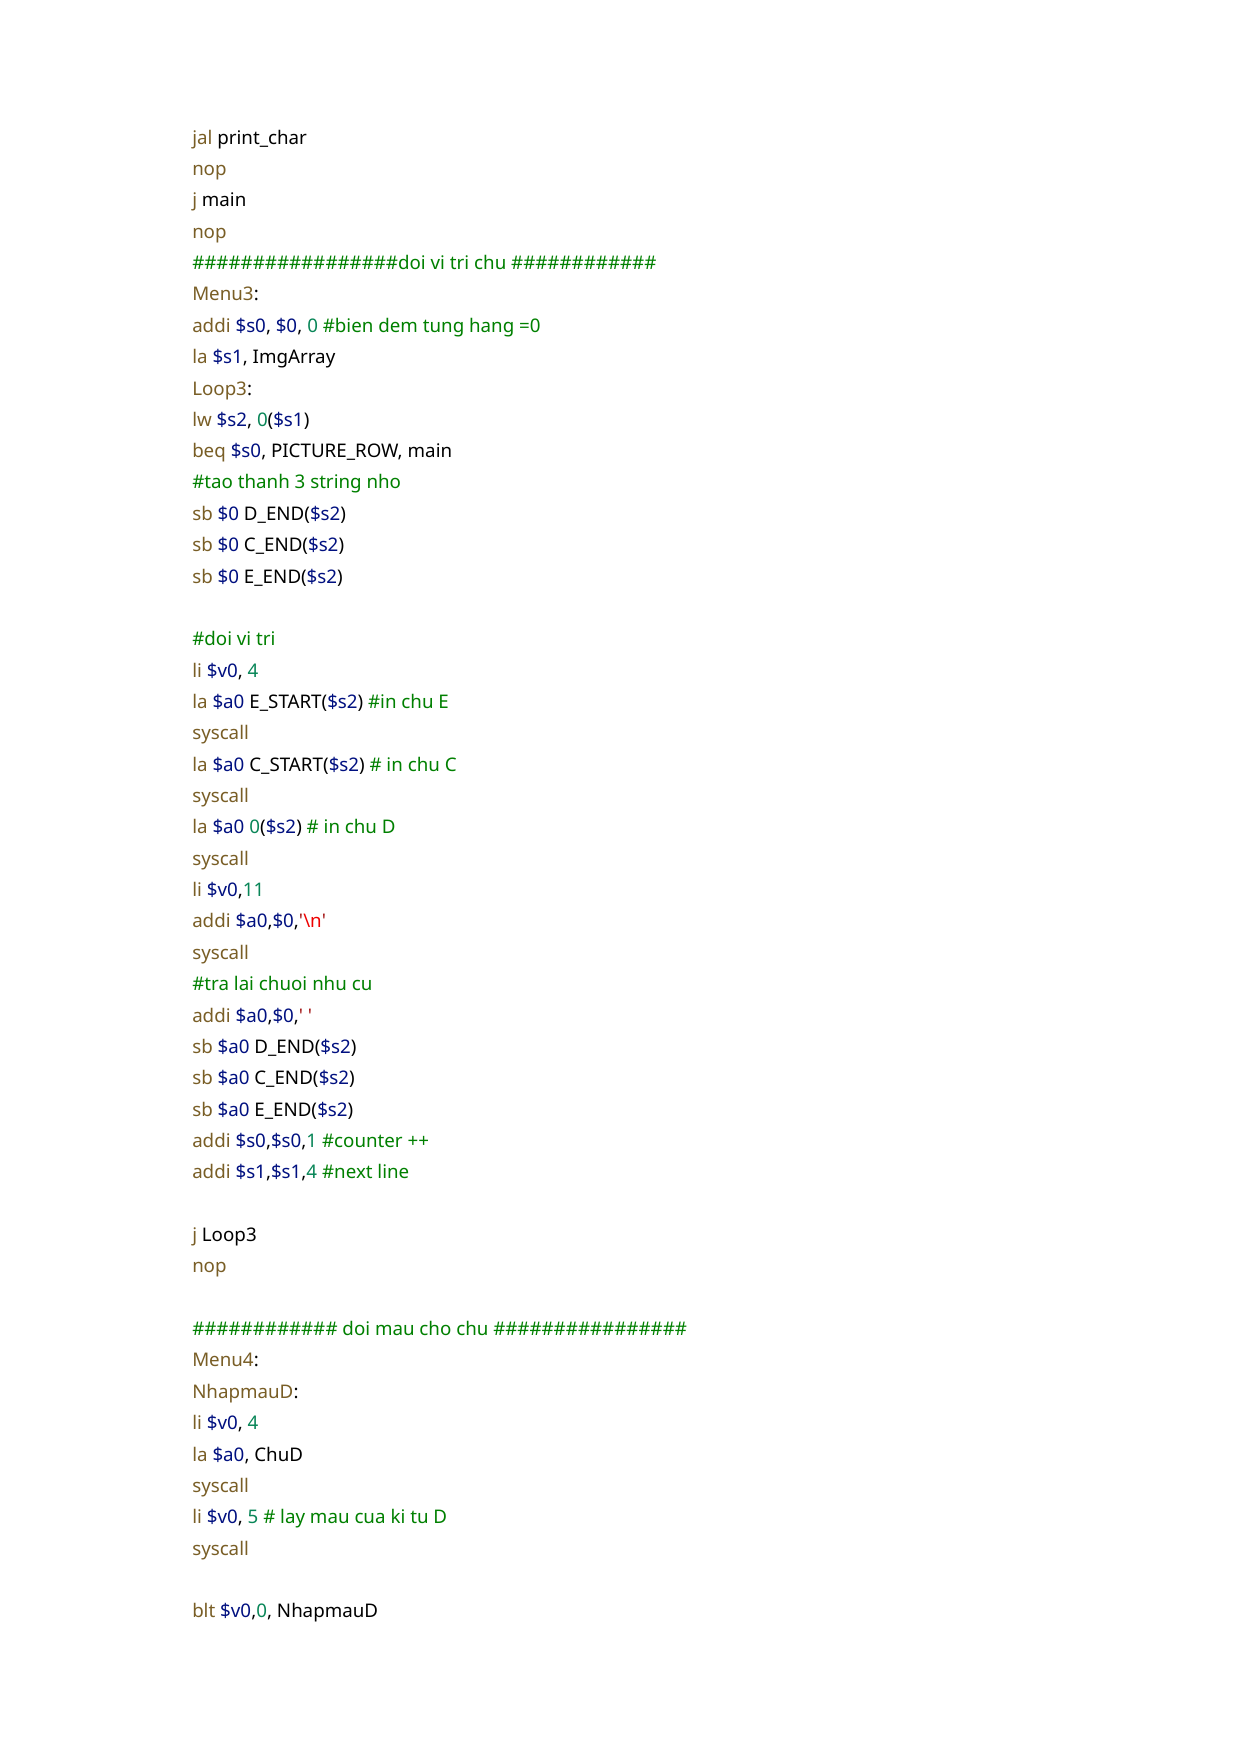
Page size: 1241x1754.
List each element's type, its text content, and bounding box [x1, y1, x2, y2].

text addi $s0, $0, 0 #bien dem tung hang =0 [192, 306, 1122, 338]
text Loop3: [192, 369, 1122, 400]
text nop [192, 1247, 1122, 1278]
text li $v0, 4 [192, 1404, 1122, 1435]
text addi $a0,$0,'\n' [192, 902, 1122, 933]
text #tra lai chuoi nhu cu [192, 965, 1122, 996]
text lw $s2, 0($s1) [192, 400, 1122, 432]
text j main [192, 181, 1122, 212]
text syscall [192, 714, 1122, 745]
text sb $0 E_END($s2) [192, 557, 1122, 588]
text #tao thanh 3 string nho [192, 463, 1122, 494]
text nop [192, 149, 1122, 181]
text blt $v0,0, NhapmauD [192, 1592, 1122, 1623]
text jal print_char [192, 118, 1122, 149]
text sb $a0 C_END($s2) [192, 1059, 1122, 1090]
text sb $a0 D_END($s2) [192, 1027, 1122, 1059]
text la $a0, ChuD [192, 1435, 1122, 1466]
text Menu4: [192, 1341, 1122, 1372]
text #doi vi tri [192, 620, 1122, 651]
text li $v0, 4 [192, 651, 1122, 682]
text #################doi vi tri chu ############ [192, 243, 1122, 275]
text la $a0 0($s2) # in chu D [192, 808, 1122, 839]
text la $s1, ImgArray [192, 338, 1122, 369]
text sb $0 D_END($s2) [192, 494, 1122, 526]
text sb $0 C_END($s2) [192, 526, 1122, 557]
text syscall [192, 933, 1122, 965]
text ############ doi mau cho chu ################ [192, 1309, 1122, 1341]
text addi $s1,$s1,4 #next line [192, 1153, 1122, 1184]
text addi $s0,$s0,1 #counter ++ [192, 1121, 1122, 1153]
text nop [192, 212, 1122, 243]
text sb $a0 E_END($s2) [192, 1090, 1122, 1121]
text syscall [192, 839, 1122, 871]
text j Loop3 [192, 1216, 1122, 1247]
text NhapmauD: [192, 1372, 1122, 1404]
text li $v0, 5 # lay mau cua ki tu D [192, 1498, 1122, 1529]
text Menu3: [192, 275, 1122, 306]
text syscall [192, 777, 1122, 808]
text la $a0 C_START($s2) # in chu C [192, 745, 1122, 777]
text syscall [192, 1466, 1122, 1498]
text la $a0 E_START($s2) #in chu E [192, 682, 1122, 714]
text beq $s0, PICTURE_ROW, main [192, 432, 1122, 463]
text syscall [192, 1529, 1122, 1560]
text li $v0,11 [192, 871, 1122, 902]
text addi $a0,$0,' ' [192, 996, 1122, 1027]
